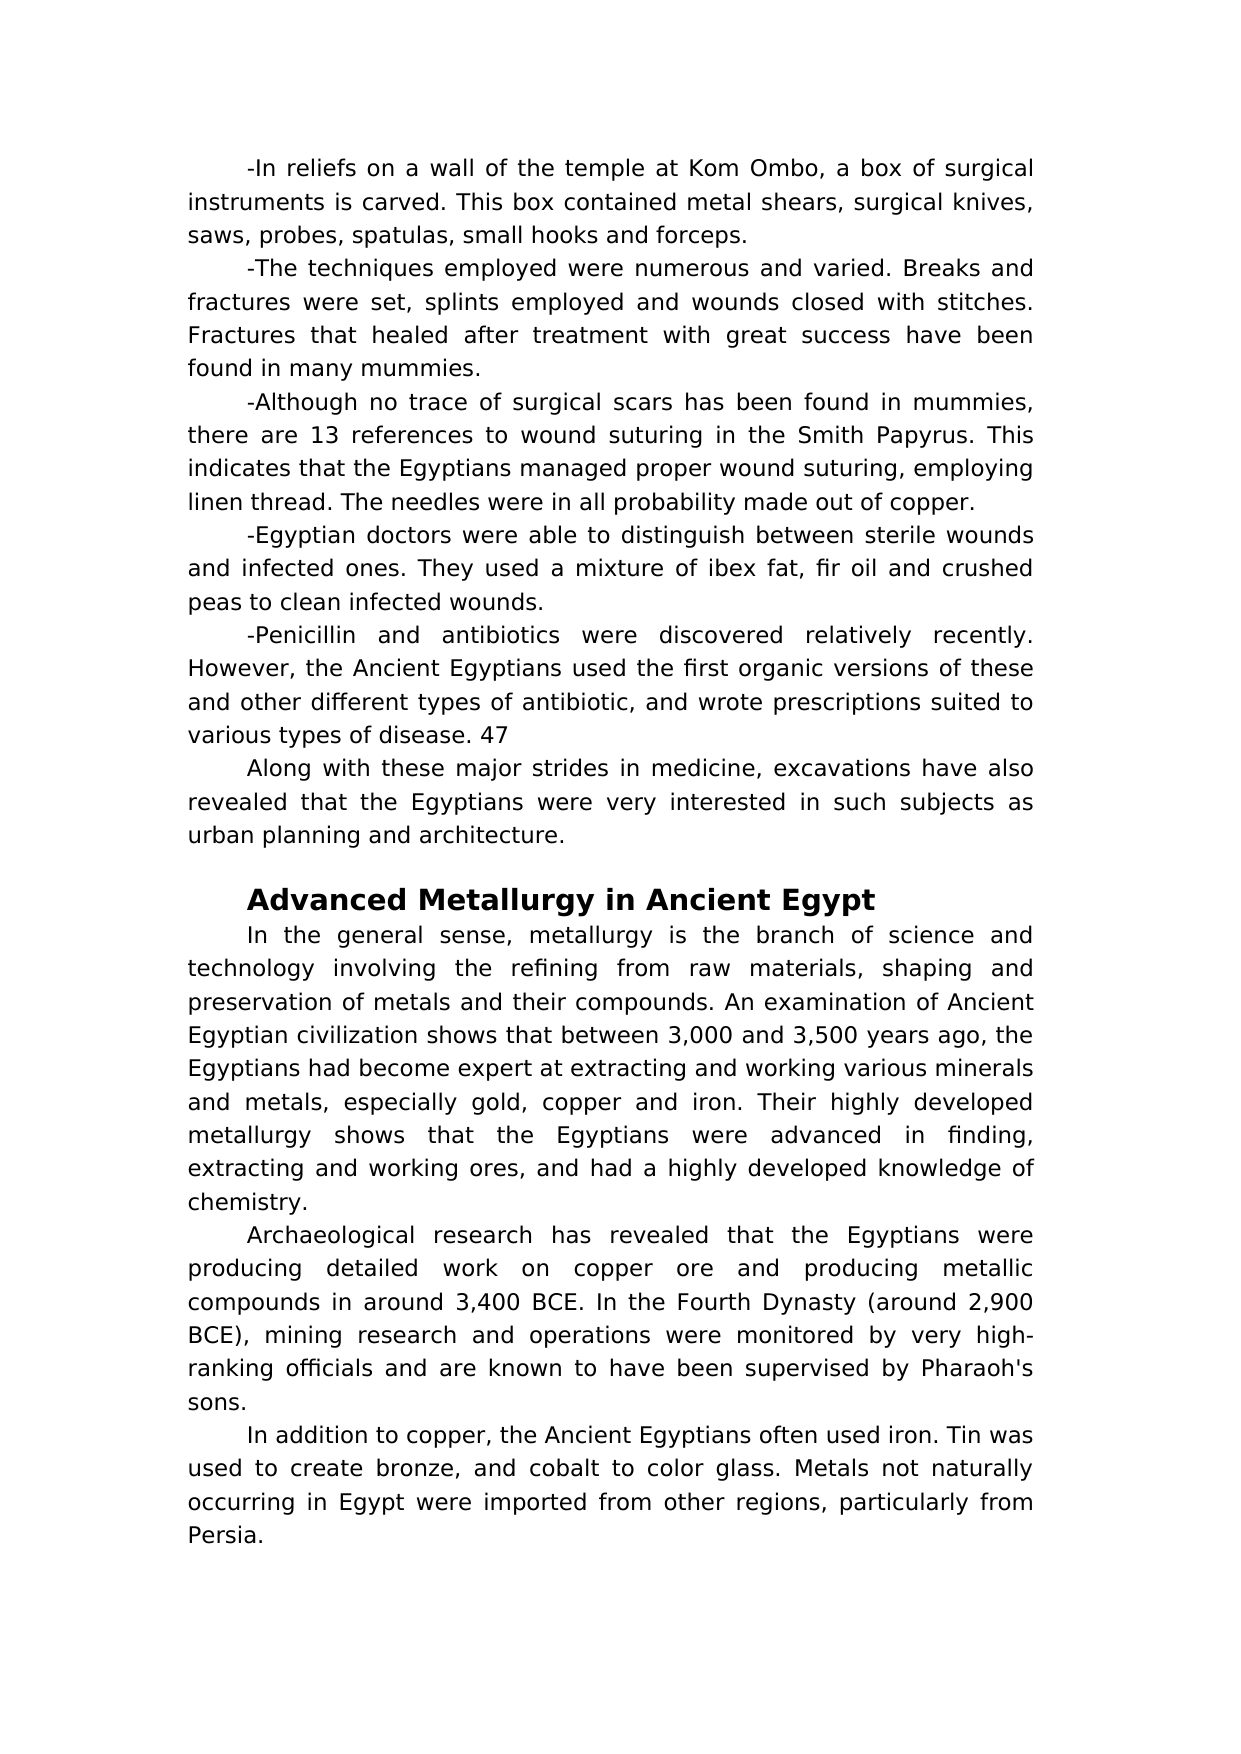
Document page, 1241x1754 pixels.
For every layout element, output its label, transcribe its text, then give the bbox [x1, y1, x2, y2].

subtitle Advanced Metallurgy in Ancient Egypt [187, 883, 1035, 917]
text -In reliefs on a wall of the temple at Kom Ombo, a box of surgical instruments is carved. This box contained metal shears, surgical knives, saws, probes, spatulas, small hooks and forceps. [187, 150, 1035, 250]
text Along with these major strides in medicine, excavations have also revealed that the Egyptians were very interested in such subjects as urban planning and architecture. [187, 750, 1035, 850]
text In the general sense, metallurgy is the branch of science and technology involving the refining from raw materials, shaping and preservation of metals and their compounds. An examination of Ancient Egyptian civilization shows that between 3,000 and 3,500 years ago, the Egyptians had become expert at extracting and working various minerals and metals, especially gold, copper and iron. Their highly developed metallurgy shows that the Egyptians were advanced in finding, extracting and working ores, and had a highly developed knowledge of chemistry. [187, 917, 1035, 1217]
text In addition to copper, the Ancient Egyptians often used iron. Tin was used to create bronze, and cobalt to color glass. Metals not naturally occurring in Egypt were imported from other regions, particularly from Persia. [187, 1417, 1035, 1550]
text -Penicillin and antibiotics were discovered relatively recently. However, the Ancient Egyptians used the first organic versions of these and other different types of antibiotic, and wrote prescriptions suited to various types of disease. 47 [187, 617, 1035, 750]
text Archaeological research has revealed that the Egyptians were producing detailed work on copper ore and producing metallic compounds in around 3,400 BCE. In the Fourth Dynasty (around 2,900 BCE), mining research and operations were monitored by very high-ranking officials and are known to have been supervised by Pharaoh's sons. [187, 1217, 1035, 1417]
text -The techniques employed were numerous and varied. Breaks and fractures were set, splints employed and wounds closed with stitches. Fractures that healed after treatment with great success have been found in many mummies. [187, 250, 1035, 383]
text -Egyptian doctors were able to distinguish between sterile wounds and infected ones. They used a mixture of ibex fat, fir oil and crushed peas to clean infected wounds. [187, 517, 1035, 617]
text -Although no trace of surgical scars has been found in mummies, there are 13 references to wound suturing in the Smith Papyrus. This indicates that the Egyptians managed proper wound suturing, employing linen thread. The needles were in all probability made out of copper. [187, 383, 1035, 517]
